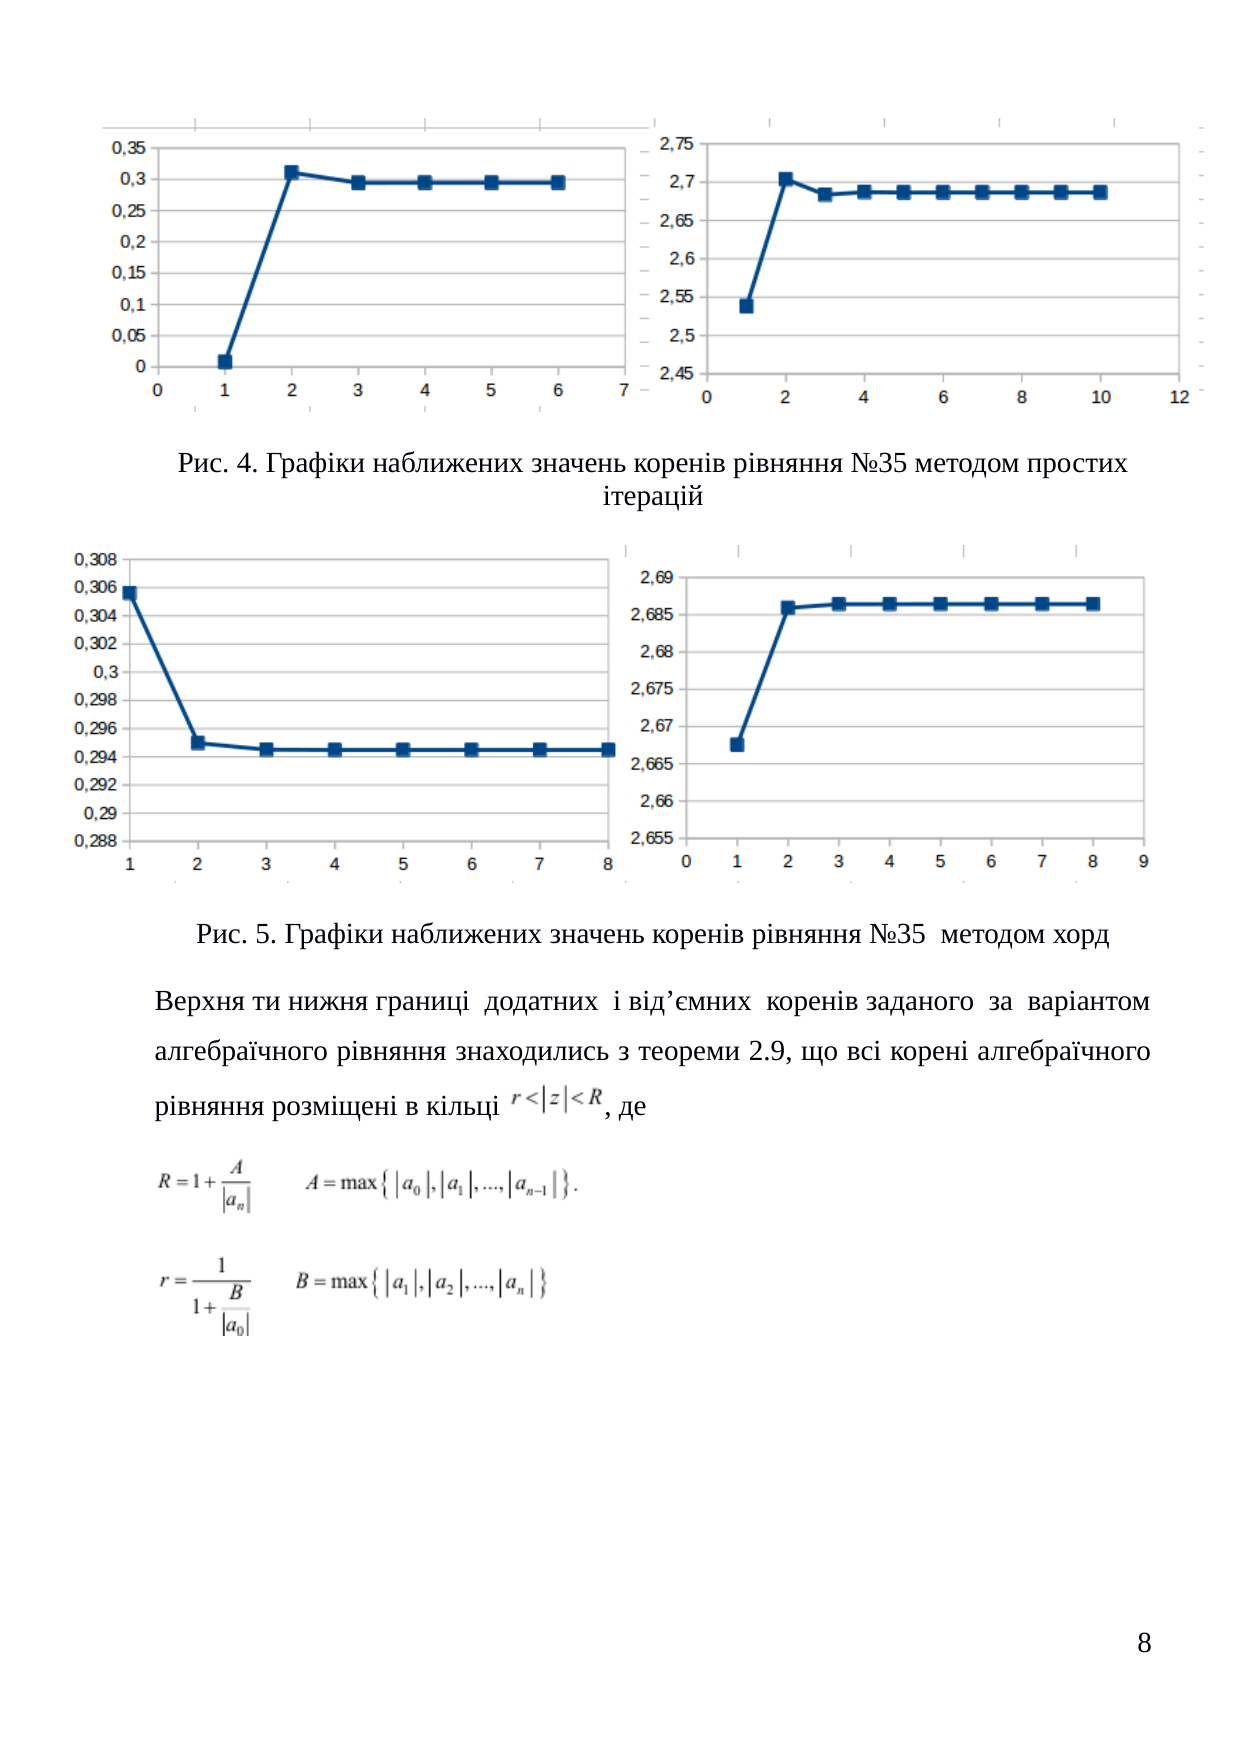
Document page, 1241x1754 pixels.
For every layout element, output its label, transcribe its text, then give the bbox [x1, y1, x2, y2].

text Верхня ти нижня границі додатних і від’ємних коренів заданого за варіантом алгебраїчного рівняння знаходились з теореми 2.9, що всі корені алгебраїчного рівняння розміщені в кільці , де [154, 983, 1152, 1121]
picture [894, 545, 1155, 883]
picture [296, 1260, 550, 1303]
picture [944, 281, 1204, 412]
picture [154, 1153, 252, 1215]
text Рис. 4. Графіки наближених значень коренів рівняння №35 методом простих ітерацій [154, 445, 1152, 512]
picture [507, 1083, 604, 1116]
picture [304, 1161, 580, 1205]
picture [155, 1252, 252, 1336]
text Рис. 5. Графіки наближених значень коренів рівняння №35 методом хорд [154, 916, 1152, 950]
